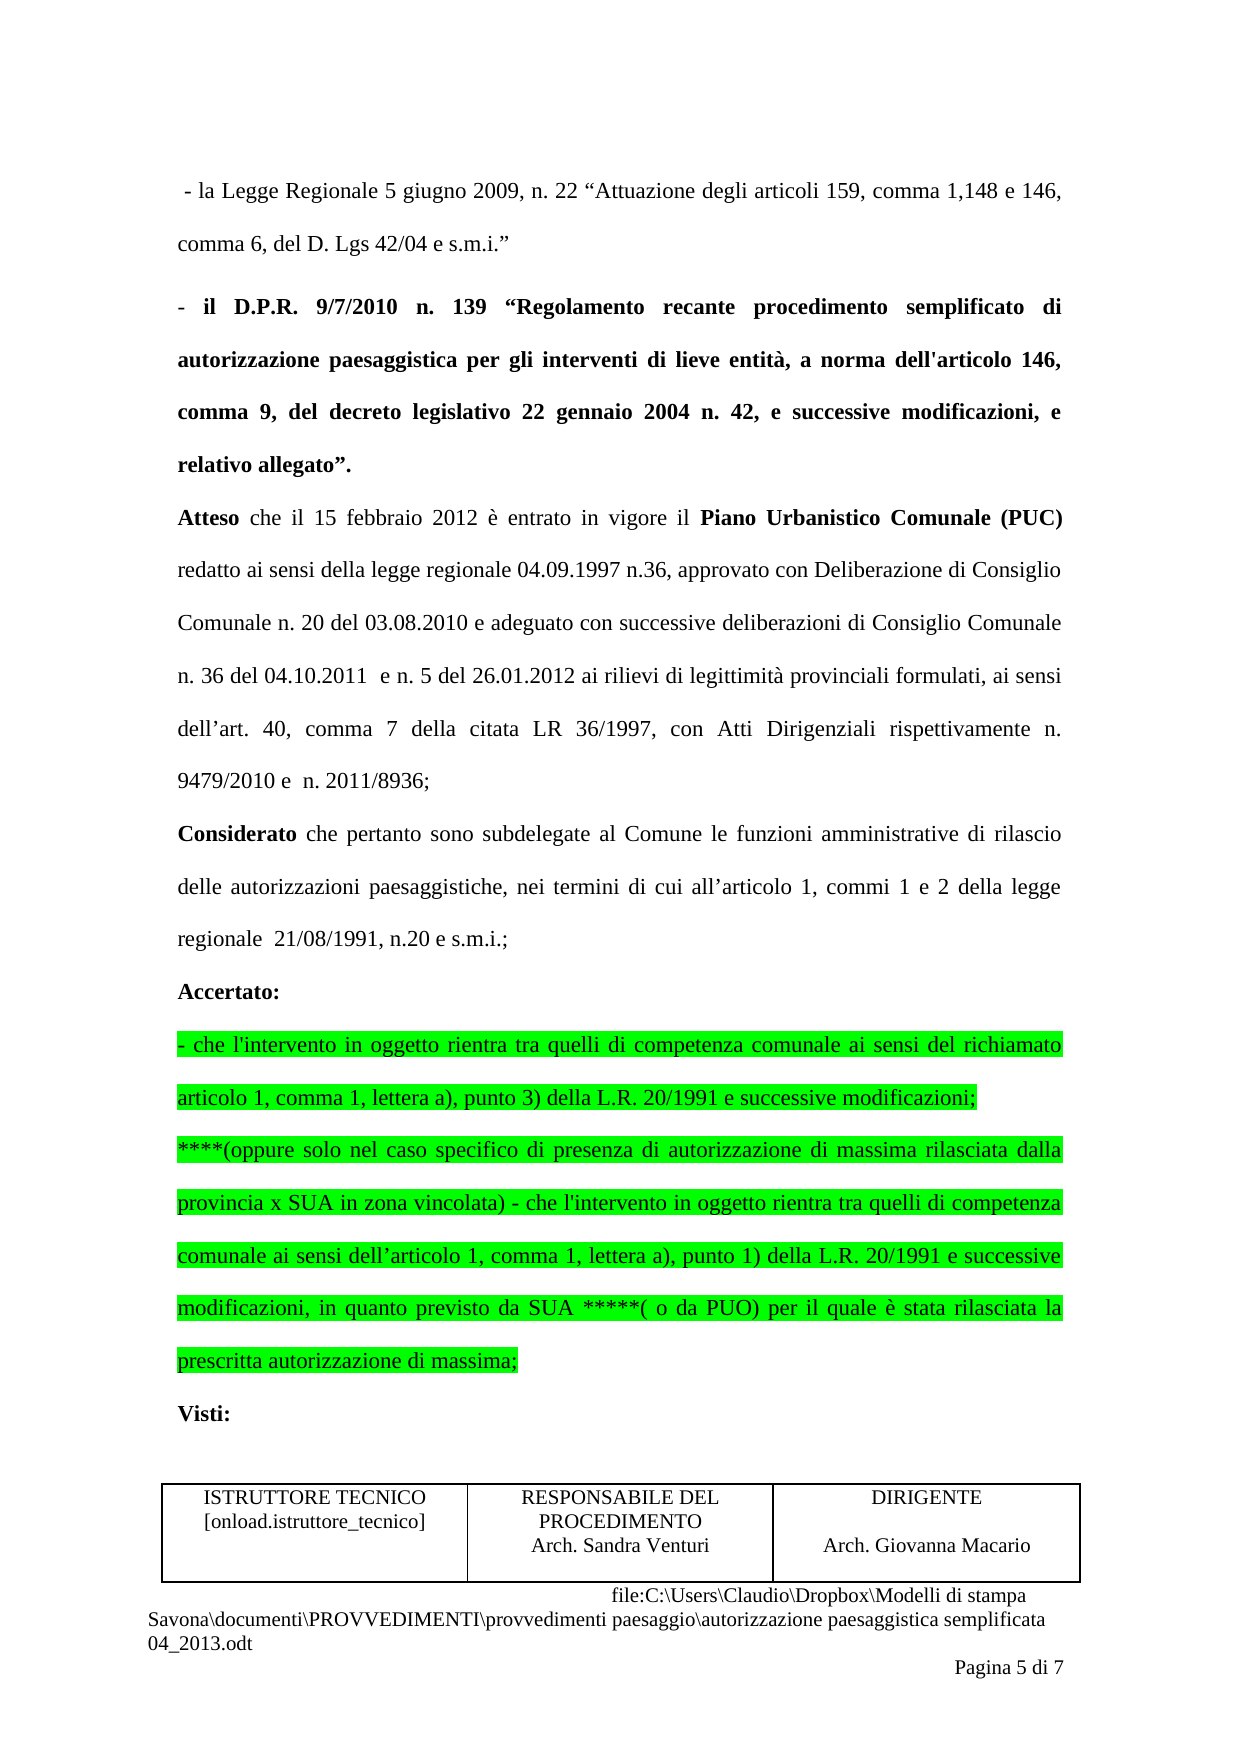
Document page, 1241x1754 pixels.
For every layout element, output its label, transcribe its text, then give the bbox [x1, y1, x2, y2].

text Considerato che pertanto sono subdelegate al Comune le funzioni amministrative di rilascio delle autorizzazioni paesaggistiche, nei termini di cui all’articolo 1, commi 1 e 2 della legge regionale 21/08/1991, n.20 e s.m.i.; [177, 820, 1063, 952]
text ****(oppure solo nel caso specifico di presenza di autorizzazione di massima rilasciata dalla provincia x SUA in zona vincolata) - che l'intervento in oggetto rientra tra quelli di competenza comunale ai sensi dell’articolo 1, comma 1, lettera a), punto 1) della L.R. 20/1991 e successive modificazioni, in quanto previsto da SUA *****( o da PUO) per il quale è stata rilasciata la prescritta autorizzazione di massima; [177, 1136, 1063, 1373]
text Visti: [177, 1400, 1063, 1426]
text Accertato: [177, 978, 1063, 1004]
text - che l'intervento in oggetto rientra tra quelli di competenza comunale ai sensi del richiamato articolo 1, comma 1, lettera a), punto 3) della L.R. 20/1991 e successive modificazioni; [177, 1031, 1063, 1110]
text - il D.P.R. 9/7/2010 n. 139 “Regolamento recante procedimento semplificato di autorizzazione paesaggistica per gli interventi di lieve entità, a norma dell'articolo 146, comma 9, del decreto legislativo 22 gennaio 2004 n. 42, e successive modificazioni, e relativo allegato”. [177, 293, 1063, 477]
text Atteso che il 15 febbraio 2012 è entrato in vigore il Piano Urbanistico Comunale (PUC) redatto ai sensi della legge regionale 04.09.1997 n.36, approvato con Deliberazione di Consiglio Comunale n. 20 del 03.08.2010 e adeguato con successive deliberazioni di Consiglio Comunale n. 36 del 04.10.2011 e n. 5 del 26.01.2012 ai rilievi di legittimità provinciali formulati, ai sensi dell’art. 40, comma 7 della citata LR 36/1997, con Atti Dirigenziali rispettivamente n. 9479/2010 e n. 2011/8936; [177, 504, 1063, 794]
text - la Legge Regionale 5 giugno 2009, n. 22 “Attuazione degli articoli 159, comma 1,148 e 146, comma 6, del D. Lgs 42/04 e s.m.i.” [177, 177, 1063, 256]
